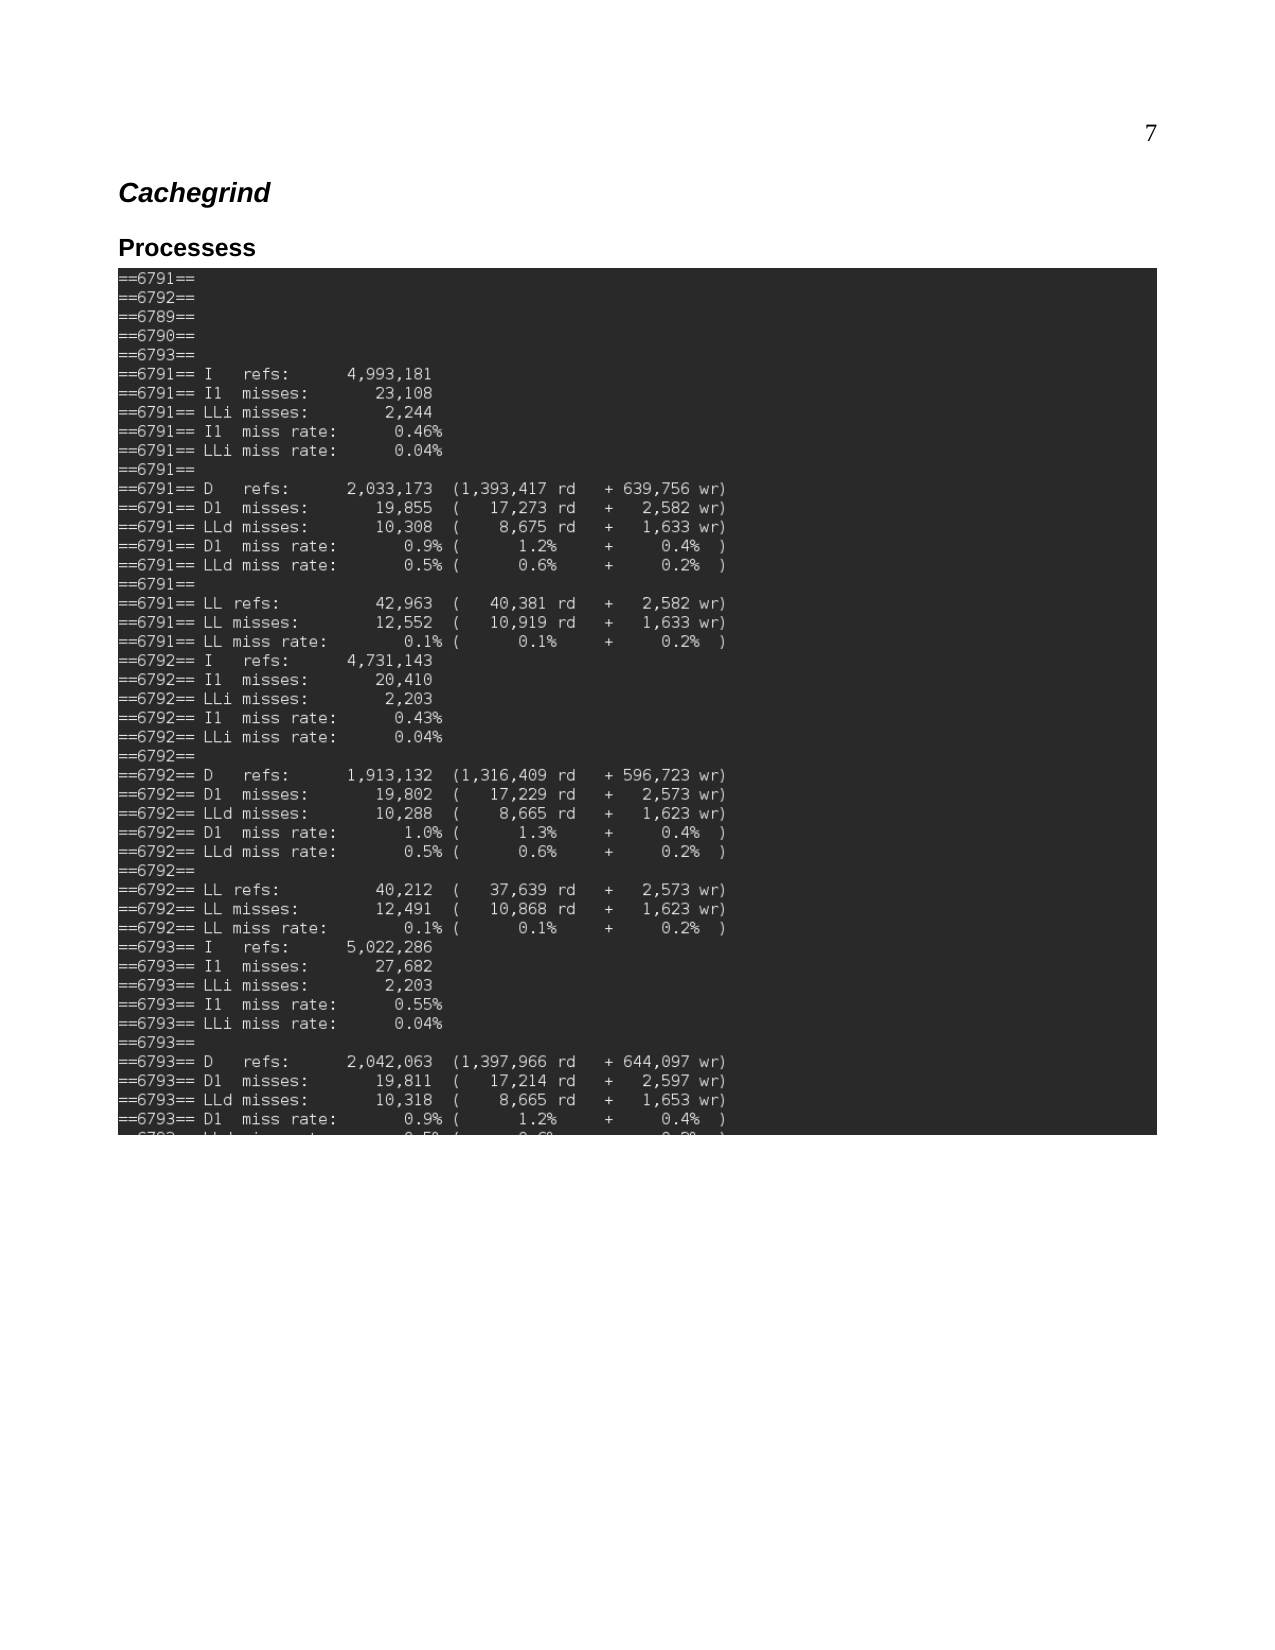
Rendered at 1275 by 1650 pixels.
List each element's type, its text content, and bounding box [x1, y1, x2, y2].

subtitle Cachegrind [118, 176, 1157, 208]
subtitle Processess [118, 233, 1157, 262]
picture [118, 268, 1157, 1135]
